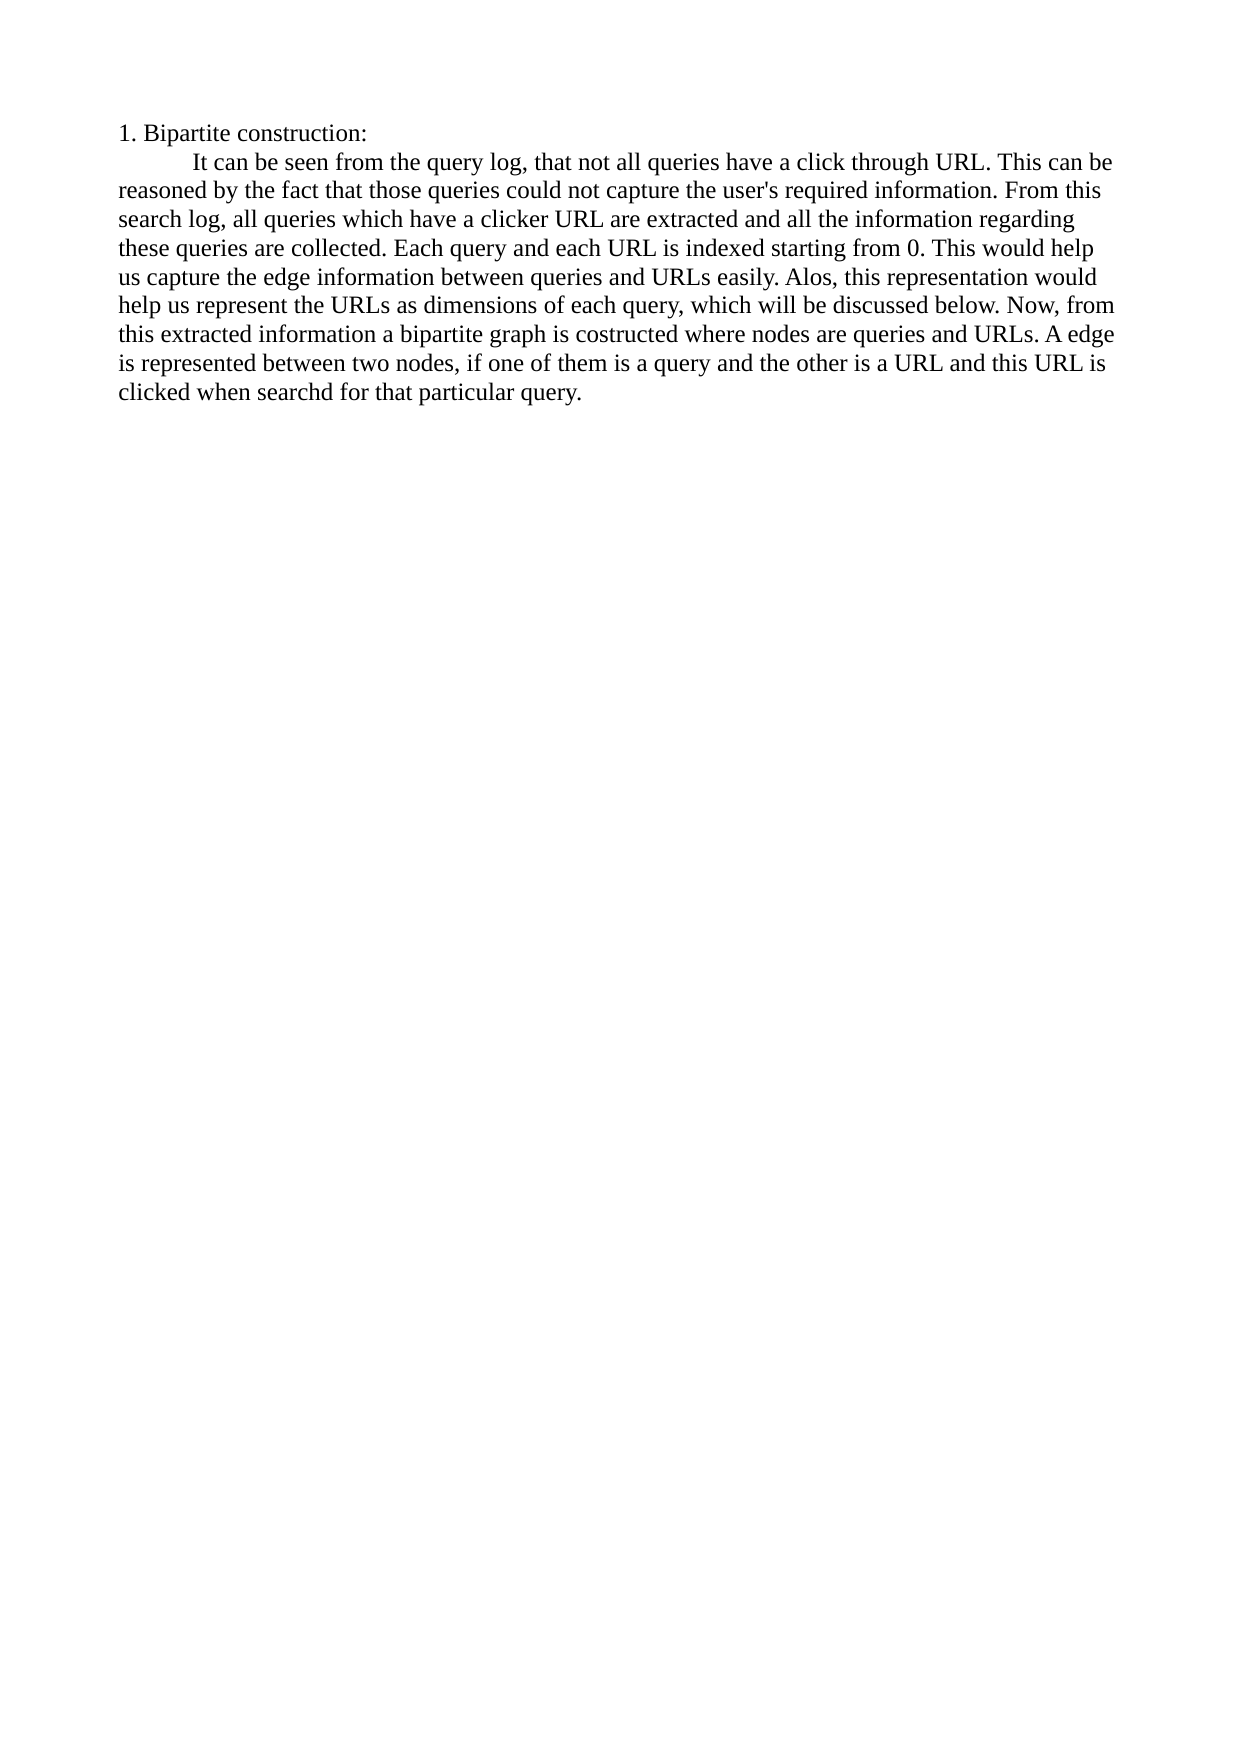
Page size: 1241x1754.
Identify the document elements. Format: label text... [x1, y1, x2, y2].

text It can be seen from the query log, that not all queries have a click through URL. This can be reasoned by the fact that those queries could not capture the user's required information. From this search log, all queries which have a clicker URL are extracted and all the information regarding these queries are collected. Each query and each URL is indexed starting from 0. This would help us capture the edge information between queries and URLs easily. Alos, this representation would help us represent the URLs as dimensions of each query, which will be discussed below. Now, from this extracted information a bipartite graph is costructed where nodes are queries and URLs. A edge is represented between two nodes, if one of them is a query and the other is a URL and this URL is clicked when searchd for that particular query. [118, 147, 1122, 406]
text 1. Bipartite construction: [118, 118, 1122, 147]
